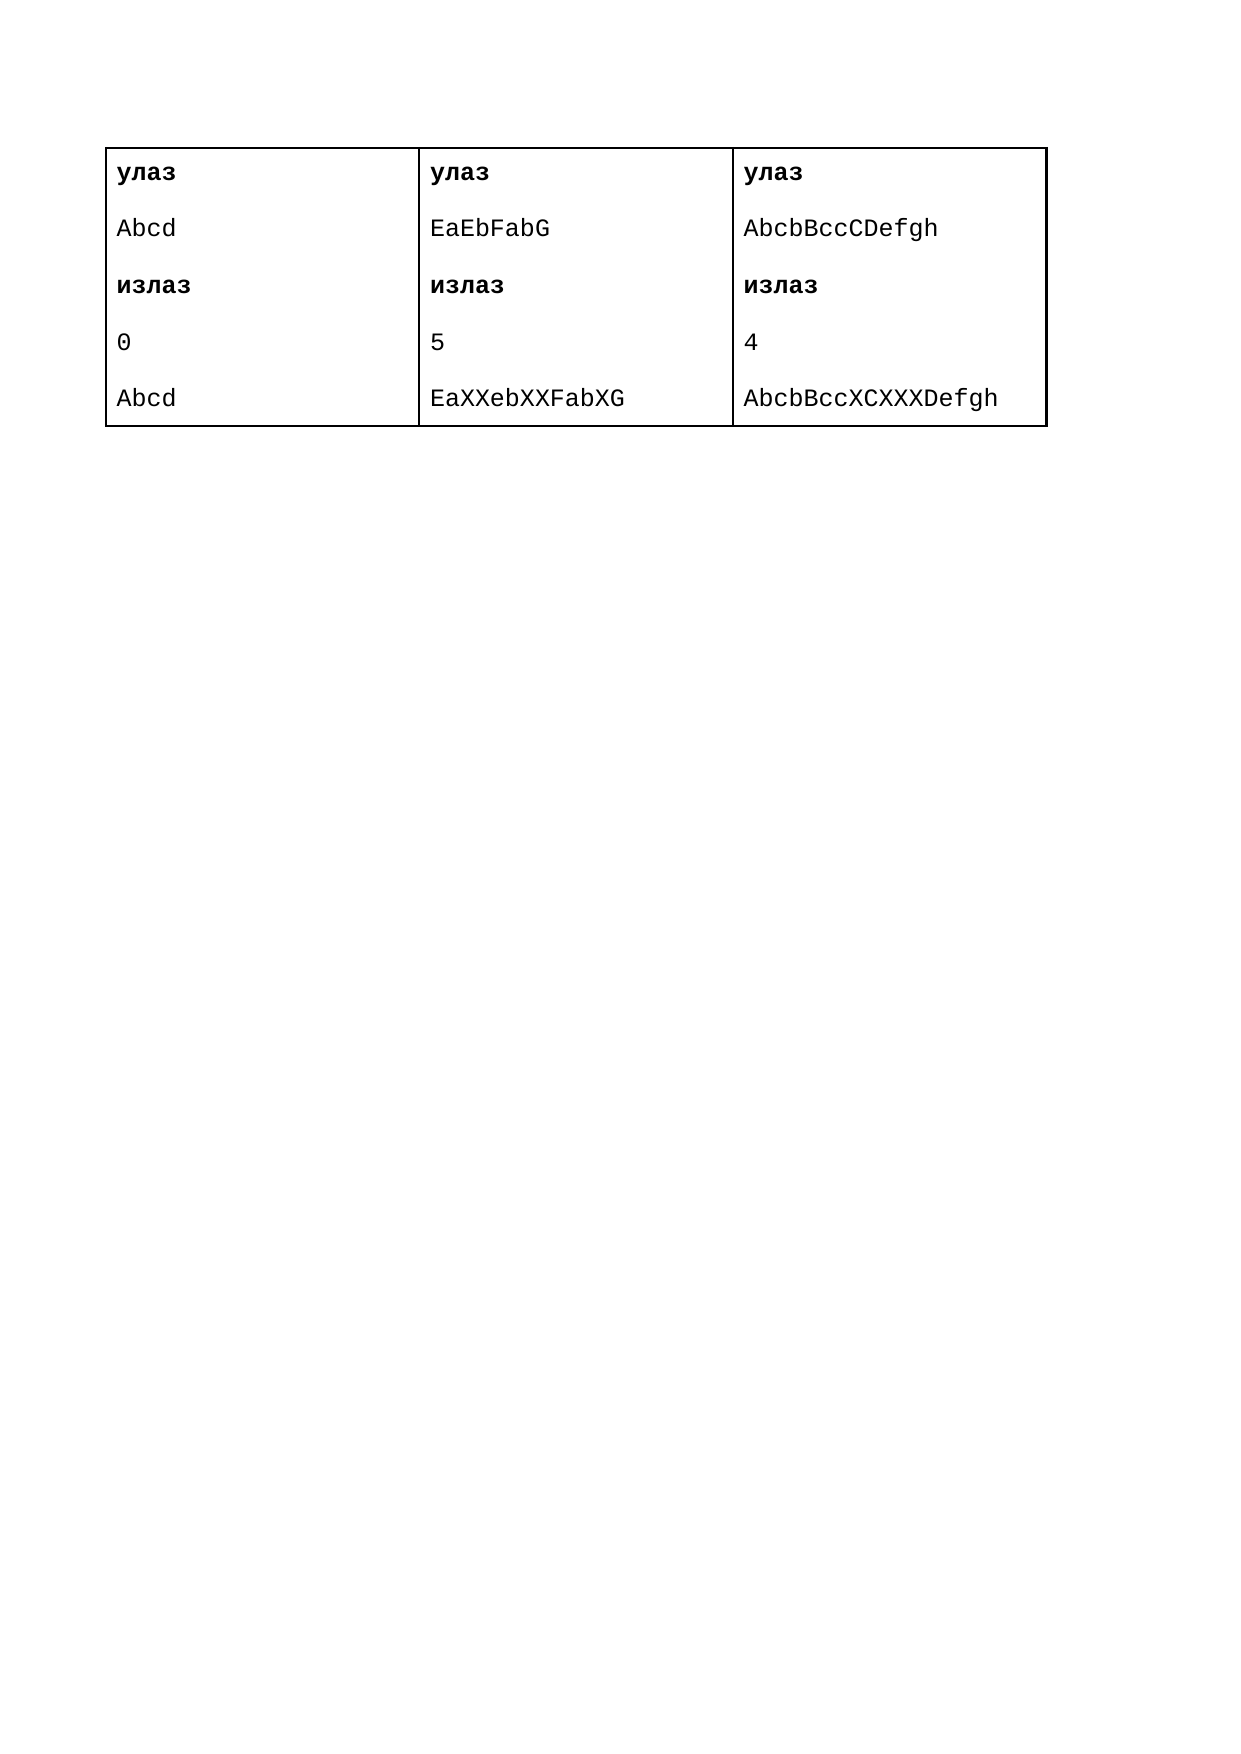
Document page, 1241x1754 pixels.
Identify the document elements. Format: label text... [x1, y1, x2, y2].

table_header улаз Abcd излаз 0 Abcd [107, 149, 418, 425]
table_header улаз EaEbFabG излаз 5 EaXXebXXFabXG [420, 149, 732, 425]
table_header улаз AbcbBccCDefgh излаз 4 AbcbBccXCXXXDefgh [734, 149, 1045, 425]
